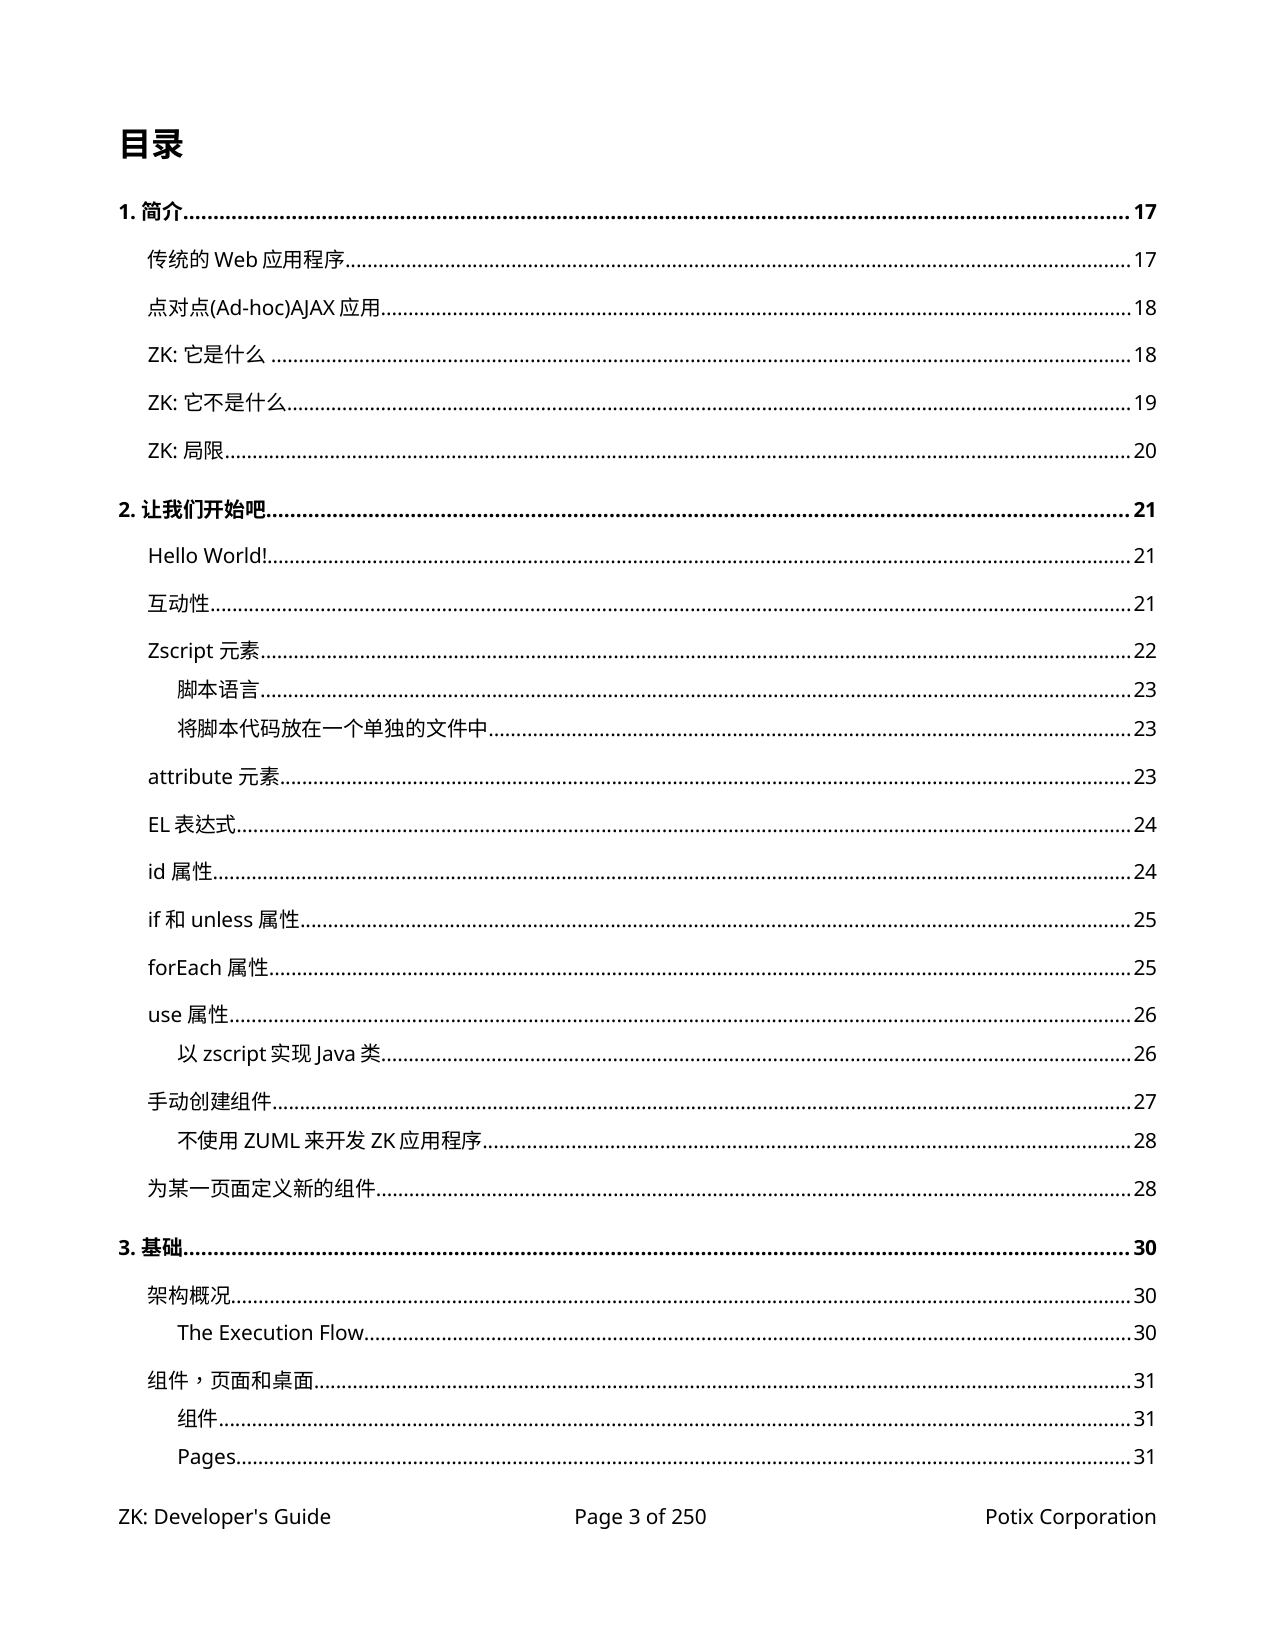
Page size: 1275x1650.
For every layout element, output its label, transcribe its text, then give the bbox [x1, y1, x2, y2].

text 架构概况 30 [148, 1279, 1157, 1309]
text 2. 让我们开始吧 21 [118, 494, 1157, 524]
subtitle 目录 [118, 118, 1157, 166]
text 组件 31 [177, 1403, 1157, 1433]
text 脚本语言 23 [177, 674, 1157, 704]
text 为某一页面定义新的组件 28 [148, 1172, 1157, 1202]
text 手动创建组件 27 [148, 1086, 1157, 1116]
text 互动性 21 [148, 587, 1157, 617]
text if 和unless 属性 25 [148, 903, 1157, 933]
text The Execution Flow 30 [177, 1318, 1157, 1346]
text 3. 基础 30 [118, 1232, 1157, 1262]
text 以 zscript实现Java类 26 [177, 1038, 1157, 1068]
text 将脚本代码放在一个单独的文件中 23 [177, 713, 1157, 743]
text Hello World! 21 [148, 541, 1157, 569]
text Zscript 元素 22 [148, 635, 1157, 665]
text 组件，页面和桌面 31 [148, 1364, 1157, 1394]
text ZK: 它不是什么 19 [148, 386, 1157, 416]
text ZK: 局限 20 [148, 434, 1157, 464]
text EL表达式 24 [148, 808, 1157, 838]
text forEach 属性 25 [148, 951, 1157, 981]
text use 属性 26 [148, 999, 1157, 1029]
text 点对点(Ad-hoc)AJAX应用 18 [148, 291, 1157, 321]
text 传统的Web应用程序 17 [148, 243, 1157, 273]
text id 属性 24 [148, 856, 1157, 886]
text 1. 简介 17 [118, 196, 1157, 226]
text attribute 元素 23 [148, 760, 1157, 790]
text ZK: 它是什么 18 [148, 339, 1157, 369]
text Pages 31 [177, 1442, 1157, 1470]
text 不使用ZUML来开发ZK应用程序 28 [177, 1124, 1157, 1154]
